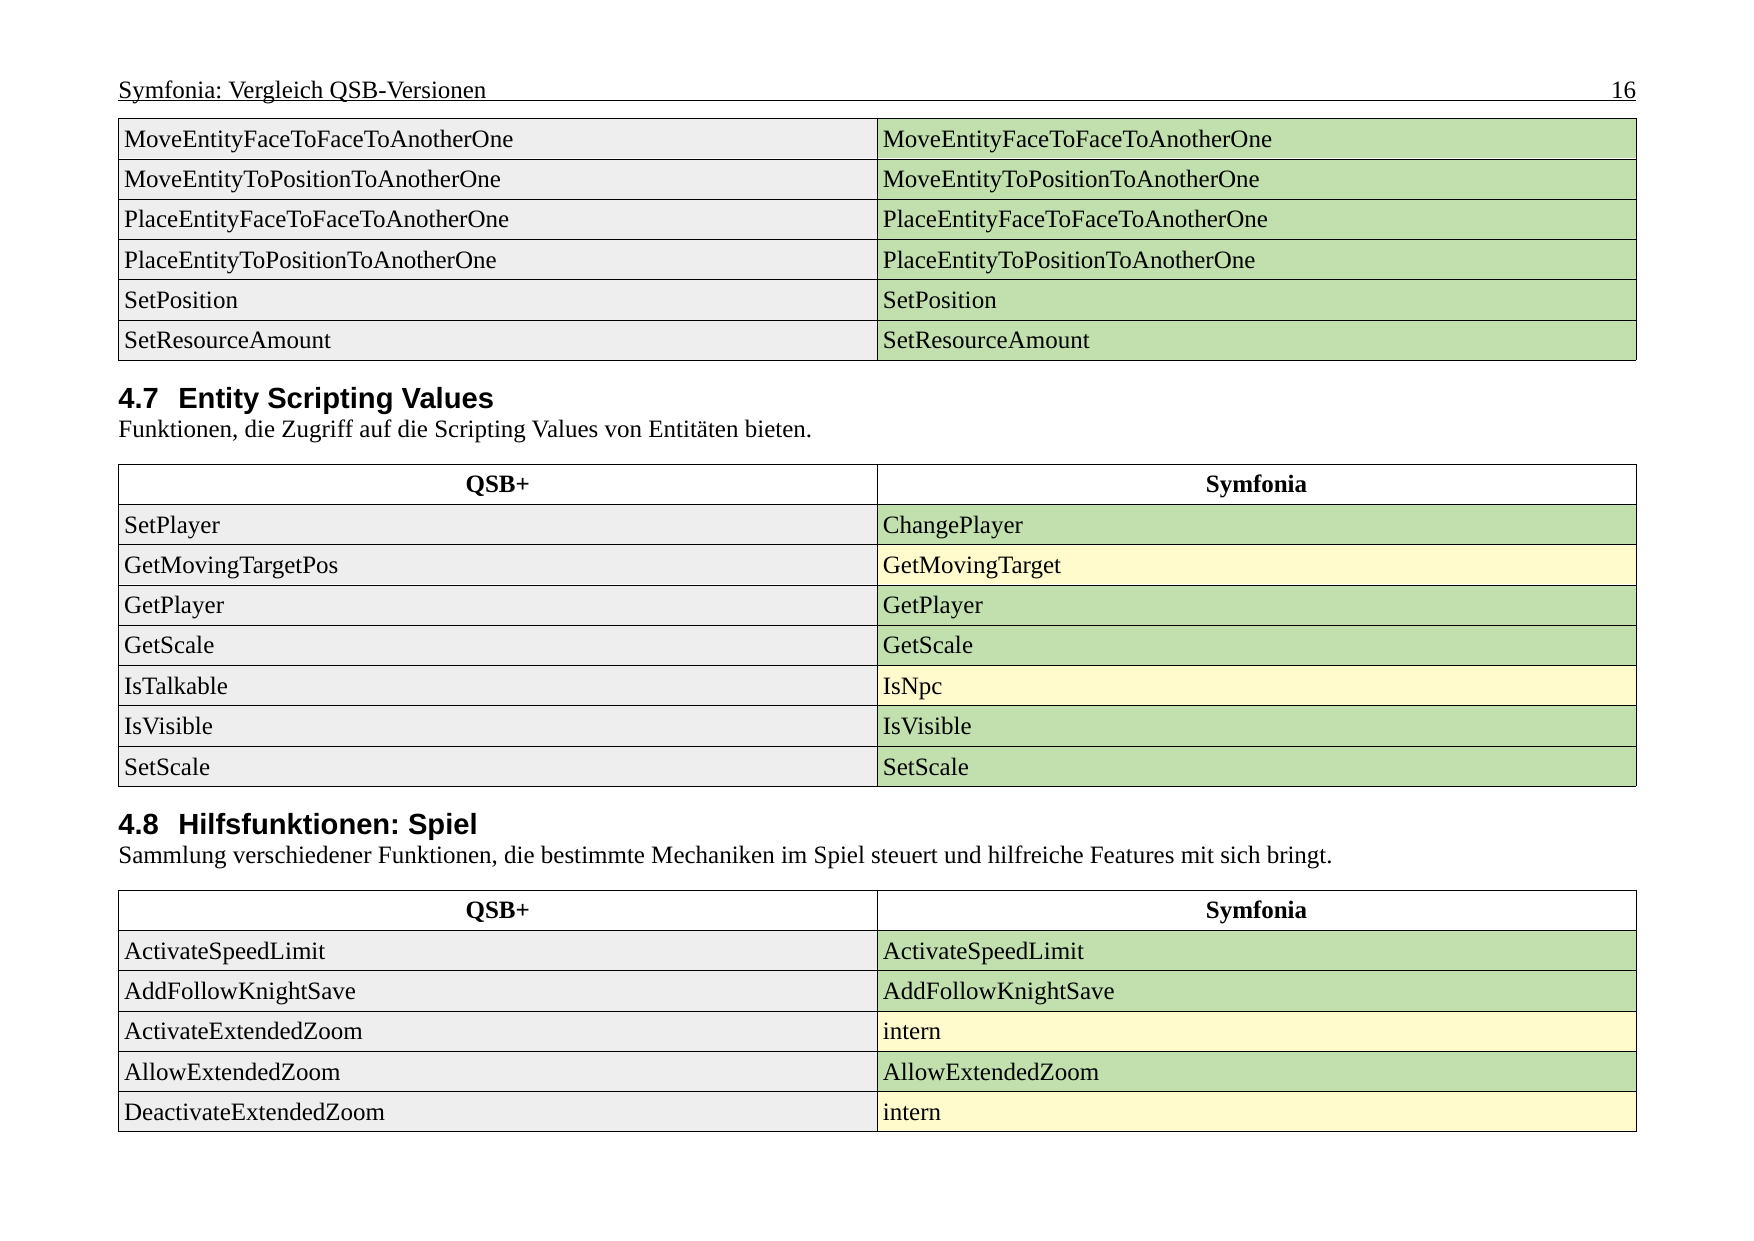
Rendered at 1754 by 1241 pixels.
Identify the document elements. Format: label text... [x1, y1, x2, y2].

table_cell ChangePlayer [878, 505, 1636, 544]
table_cell intern [878, 1092, 1636, 1131]
table_cell intern [878, 1012, 1636, 1051]
table_cell IsTalkable [119, 666, 877, 705]
table_cell GetMovingTargetPos [119, 545, 877, 584]
table_cell IsNpc [878, 666, 1636, 705]
table_cell GetPlayer [119, 586, 877, 625]
table_header Symfonia [878, 465, 1636, 504]
table_cell AddFollowKnightSave [119, 971, 877, 1011]
table_cell GetScale [878, 626, 1636, 665]
table_cell DeactivateExtendedZoom [119, 1092, 877, 1131]
table_cell PlaceEntityFaceToFaceToAnotherOne [878, 200, 1636, 239]
table_cell GetPlayer [878, 586, 1636, 625]
table_cell SetPlayer [119, 505, 877, 544]
table_cell IsVisible [878, 706, 1636, 746]
table_cell PlaceEntityToPositionToAnotherOne [878, 240, 1636, 279]
table_cell SetResourceAmount [119, 321, 877, 360]
table_cell AllowExtendedZoom [119, 1052, 877, 1091]
table_cell SetScale [119, 747, 877, 786]
text Sammlung verschiedener Funktionen, die bestimmte Mechaniken im Spiel steuert und hilfreiche Features mit sich bringt. [118, 841, 1636, 869]
table_cell ActivateSpeedLimit [119, 931, 877, 970]
table_cell PlaceEntityToPositionToAnotherOne [119, 240, 877, 279]
table_cell MoveEntityToPositionToAnotherOne [878, 160, 1636, 199]
table_cell PlaceEntityFaceToFaceToAnotherOne [119, 200, 877, 239]
table_cell IsVisible [119, 706, 877, 746]
table_cell AddFollowKnightSave [878, 971, 1636, 1011]
table_cell AllowExtendedZoom [878, 1052, 1636, 1091]
subtitle Entity Scripting Values [118, 381, 1636, 414]
table_header QSB+ [119, 891, 877, 930]
table_cell SetPosition [119, 280, 877, 320]
table_cell ActivateSpeedLimit [878, 931, 1636, 970]
table_cell SetResourceAmount [878, 321, 1636, 360]
table_cell GetScale [119, 626, 877, 665]
table_cell MoveEntityToPositionToAnotherOne [119, 160, 877, 199]
table_cell SetScale [878, 747, 1636, 786]
table_cell MoveEntityFaceToFaceToAnotherOne [878, 119, 1636, 158]
table_header QSB+ [119, 465, 877, 504]
text Funktionen, die Zugriff auf die Scripting Values von Entitäten bieten. [118, 414, 1636, 443]
table_cell GetMovingTarget [878, 545, 1636, 584]
table_cell ActivateExtendedZoom [119, 1012, 877, 1051]
table_cell SetPosition [878, 280, 1636, 320]
table_header Symfonia [878, 891, 1636, 930]
subtitle Hilfsfunktionen: Spiel [118, 807, 1636, 841]
table_cell MoveEntityFaceToFaceToAnotherOne [119, 119, 877, 158]
